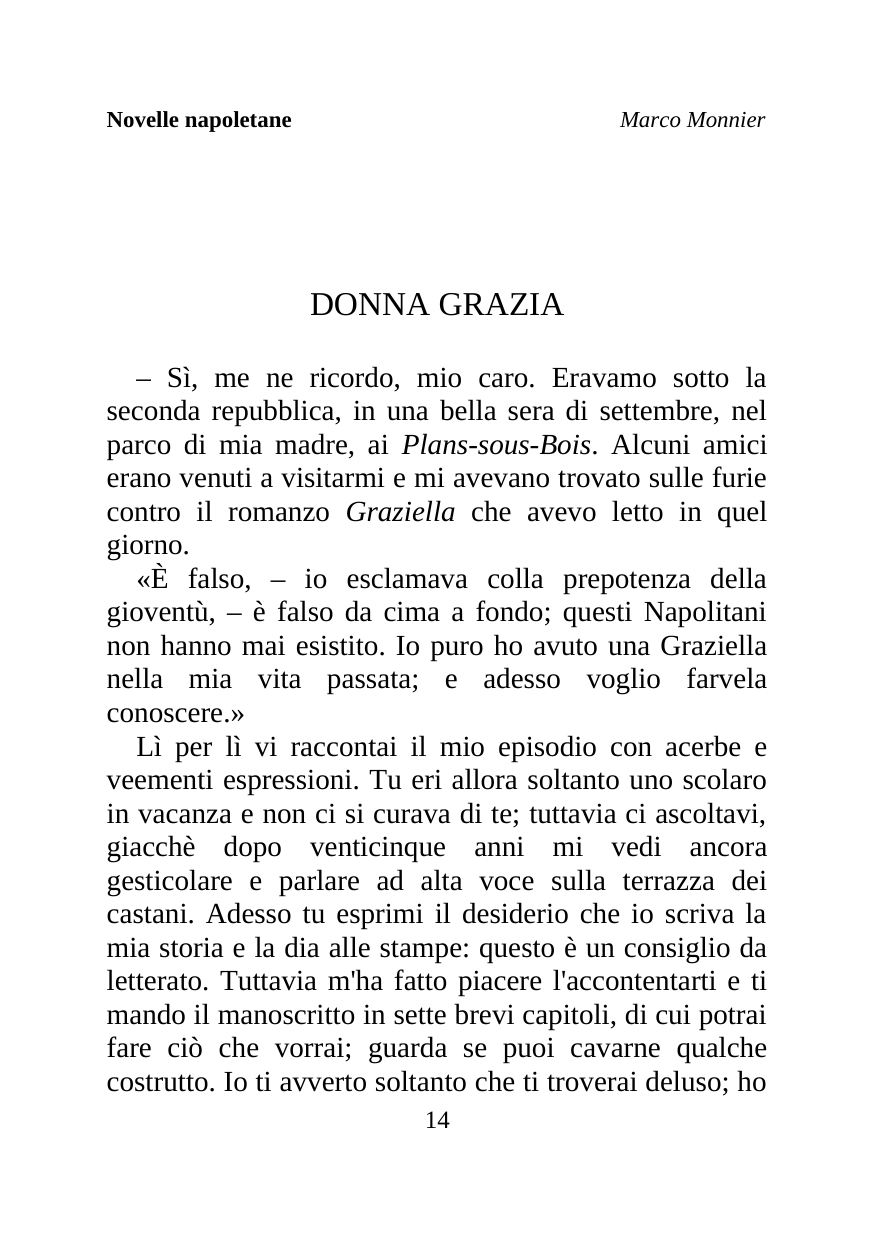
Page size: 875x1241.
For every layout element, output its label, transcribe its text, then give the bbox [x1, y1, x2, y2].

subtitle DONNA GRAZIA [106, 284, 768, 322]
text Lì per lì vi raccontai il mio episodio con acerbe e veementi espressioni. Tu eri allora soltanto uno scolaro in vacanza e non ci si curava di te; tuttavia ci ascoltavi, giacchè dopo venticinque anni mi vedi ancora gesticolare e parlare ad alta voce sulla terrazza dei castani. Adesso tu esprimi il desiderio che io scriva la mia storia e la dia alle stampe: questo è un consiglio da letterato. Tuttavia m'ha fatto piacere l'accontentarti e ti mando il manoscritto in sette brevi capitoli, di cui potrai fare ciò che vorrai; guarda se puoi cavarne qualche costrutto. Io ti avverto soltanto che ti troverai deluso; ho [106, 729, 768, 1098]
text – Sì, me ne ricordo, mio caro. Eravamo sotto la seconda repubblica, in una bella sera di settembre, nel parco di mia madre, ai Plans-sous-Bois. Alcuni amici erano venuti a visitarmi e mi avevano trovato sulle furie contro il romanzo Graziella che avevo letto in quel giorno. [106, 360, 768, 561]
text «È falso, – io esclamava colla prepotenza della gioventù, – è falso da cima a fondo; questi Napolitani non hanno mai esistito. Io puro ho avuto una Graziella nella mia vita passata; e adesso voglio farvela conoscere.» [106, 561, 768, 729]
